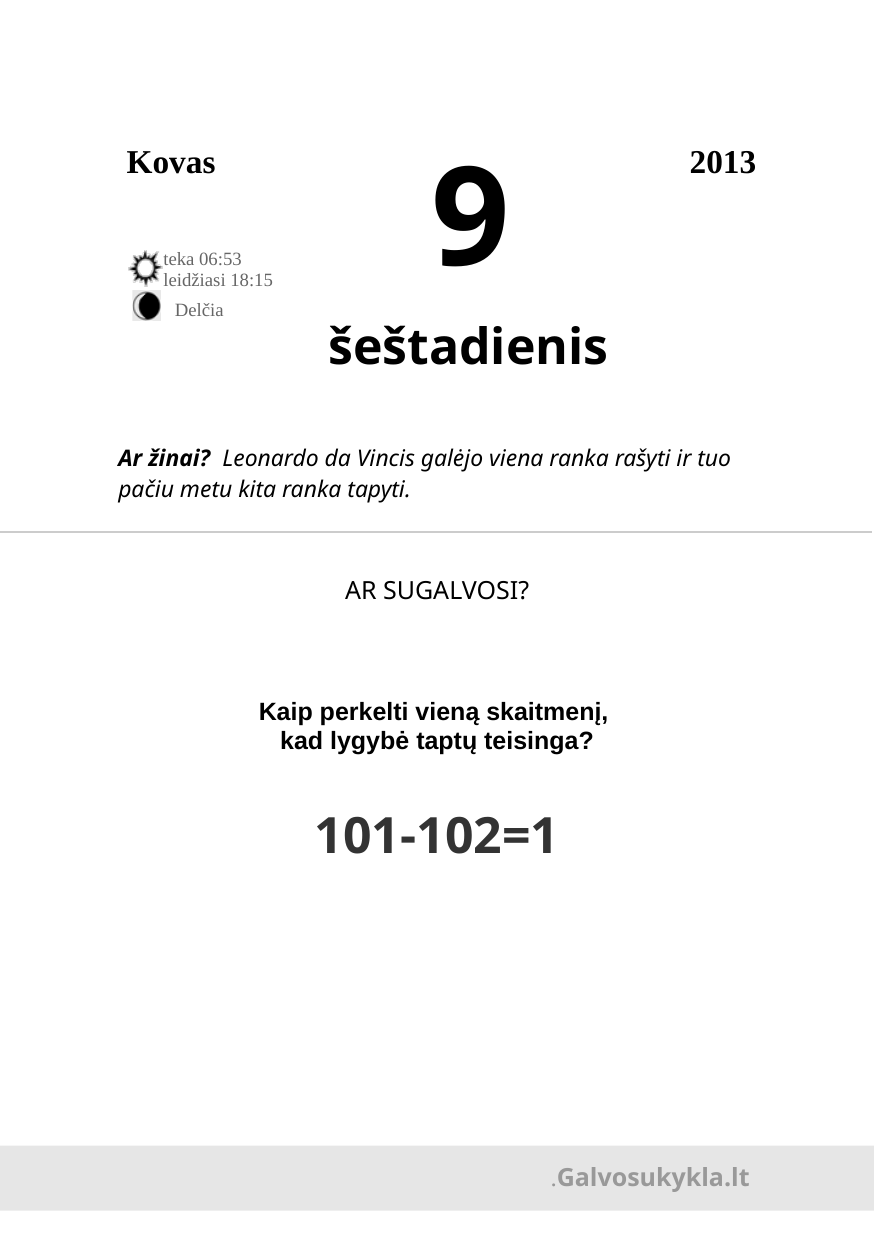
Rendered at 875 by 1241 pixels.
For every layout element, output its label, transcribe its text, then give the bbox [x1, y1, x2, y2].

text AR SUGALVOSI? [118, 573, 756, 607]
text Ar žinai? Leonardo da Vincis galėjo viena ranka rašyti ir tuo pačiu metu kita ranka tapyti. [118, 442, 756, 504]
table_header Kovas teka 06:53 leidžiasi 18:15 [118, 118, 298, 287]
subtitle 101-102=1 [118, 801, 756, 869]
subtitle Kaip perkelti vieną skaitmenį, kad lygybė taptų teisinga? [118, 697, 756, 754]
table_header 2013 [638, 118, 756, 379]
table_header Delčia [118, 288, 298, 379]
table_header 9 šeštadienis [299, 118, 638, 379]
